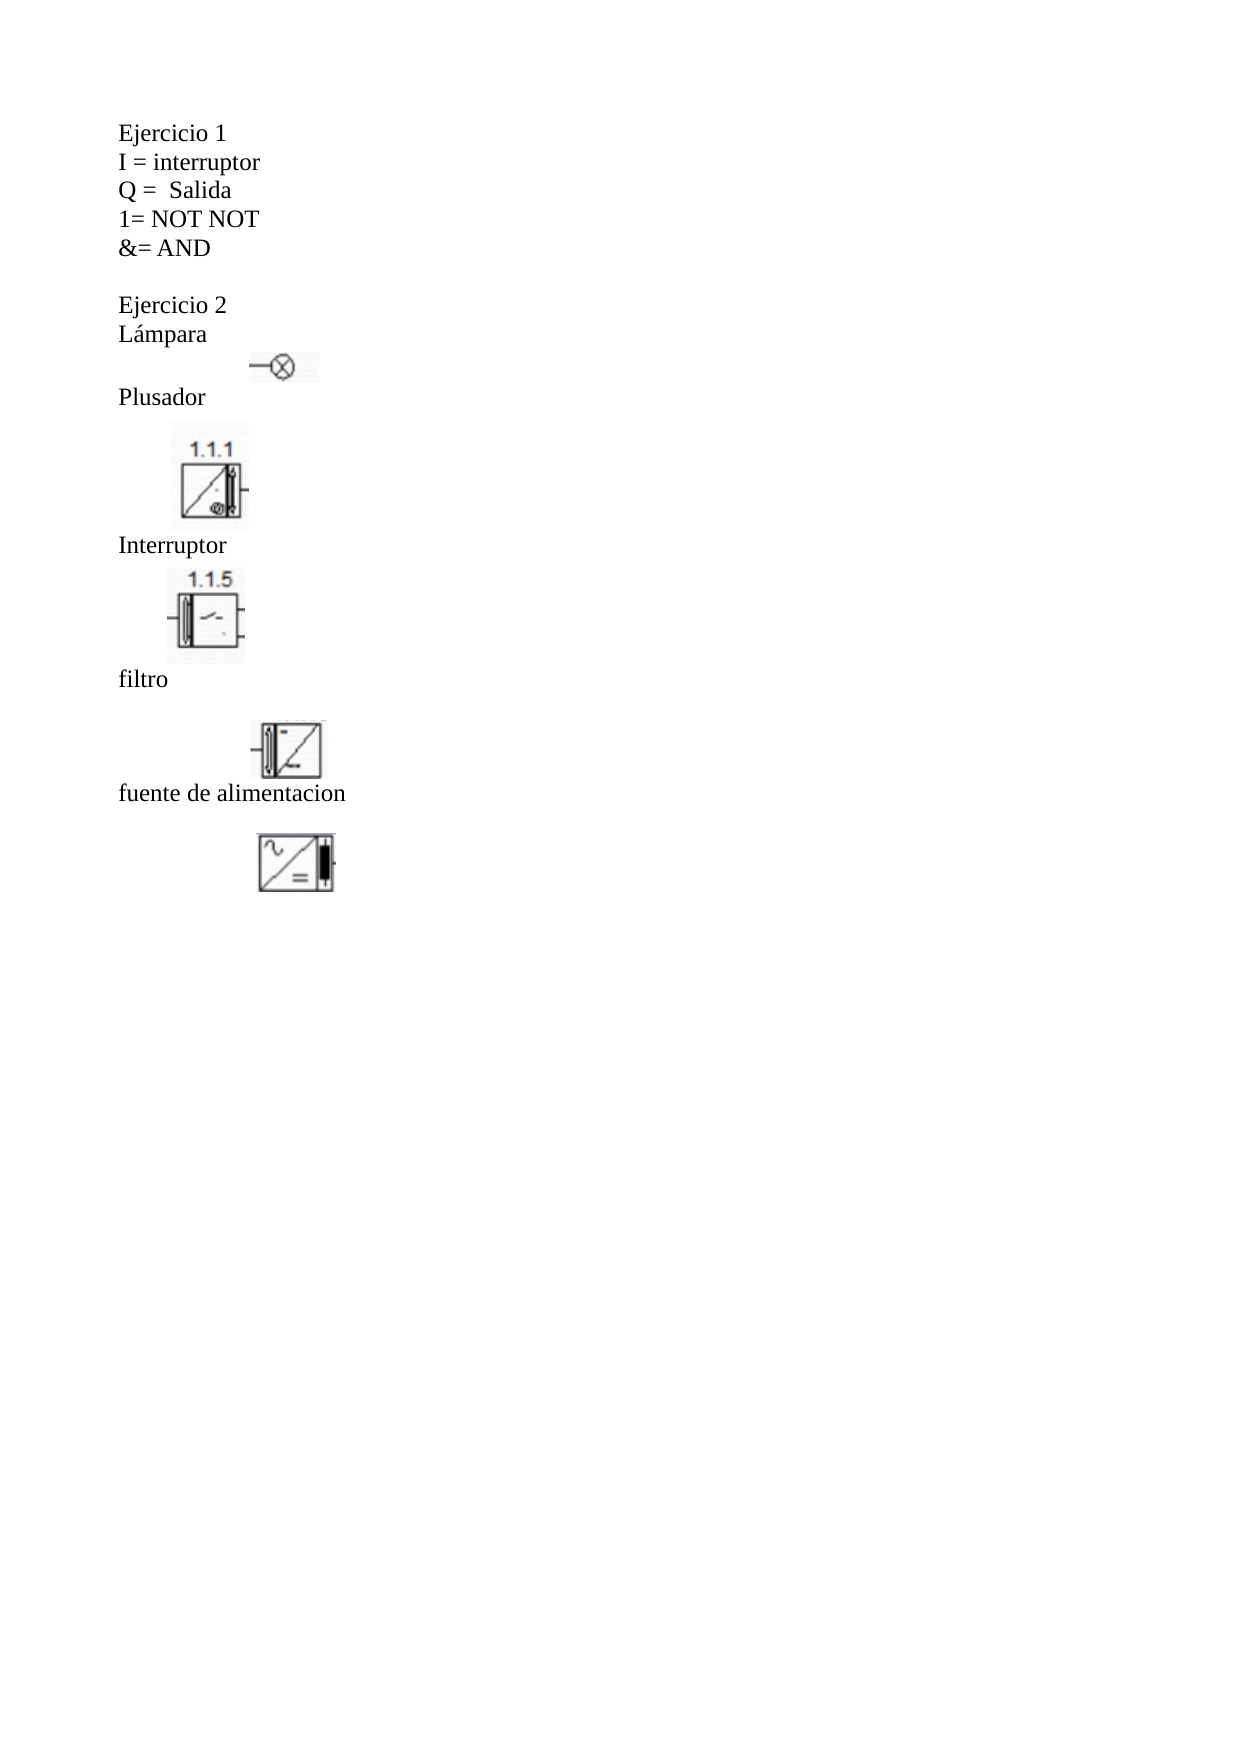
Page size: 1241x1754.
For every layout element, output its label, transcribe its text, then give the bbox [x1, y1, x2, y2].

text fuente de alimentacion [118, 693, 1122, 807]
text Ejercicio 2 [118, 291, 1122, 319]
text &= AND [118, 233, 1122, 262]
text Interruptor [118, 411, 1122, 559]
text I = interruptor [118, 147, 1122, 176]
text Plusador [118, 348, 1122, 411]
text Q = Salida [118, 176, 1122, 204]
picture [170, 421, 249, 531]
picture [250, 720, 329, 779]
picture [167, 567, 245, 664]
picture [249, 352, 320, 382]
text Ejercicio 1 [118, 118, 1122, 147]
picture [256, 833, 336, 892]
text 1= NOT NOT [118, 204, 1122, 233]
text Lámpara [118, 319, 1122, 348]
text filtro [118, 559, 1122, 693]
